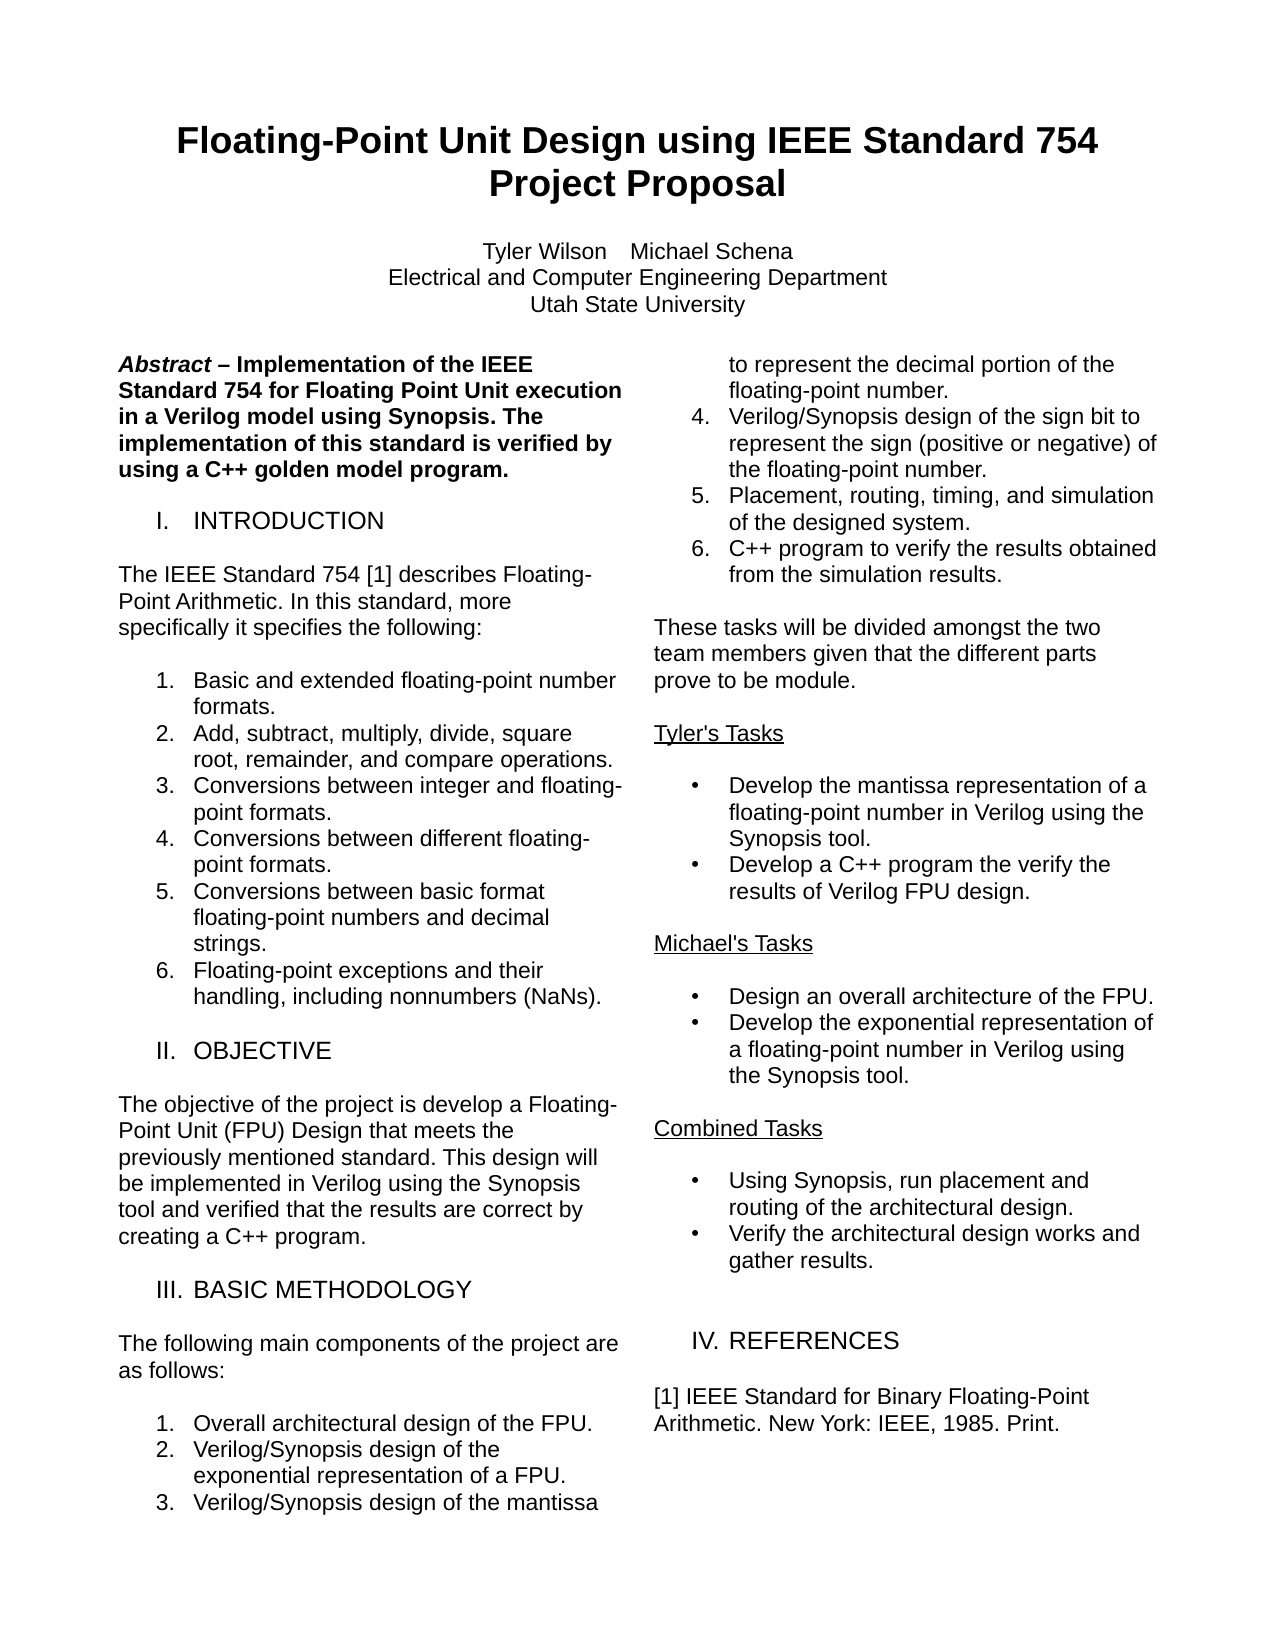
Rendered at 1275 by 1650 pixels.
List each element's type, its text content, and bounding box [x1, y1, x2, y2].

list Overall architectural design of the FPU. [156, 1409, 624, 1436]
list BASIC METHODOLOGY [156, 1275, 624, 1304]
text Floating-Point Unit Design using IEEE Standard 754 Project Proposal [118, 118, 1157, 204]
list REFERENCES [691, 1326, 1157, 1354]
list Conversions between basic format floating-point numbers and decimal strings. [156, 878, 624, 957]
list Basic and extended floating-point number formats. [156, 667, 624, 719]
text Combined Tasks [654, 1115, 1157, 1141]
list C++ program to verify the results obtained from the simulation results. [691, 535, 1157, 588]
list Develop a C++ program the verify the results of Verilog FPU design. [691, 851, 1157, 904]
text Michael's Tasks [654, 930, 1157, 957]
list Conversions between different floating-point formats. [156, 825, 624, 878]
list Verilog/Synopsis design of the exponential representation of a FPU. [156, 1436, 624, 1488]
text The objective of the project is develop a Floating-Point Unit (FPU) Design that meets the previously mentioned standard. This design will be implemented in Verilog using the Synopsis tool and verified that the results are correct by creating a C++ program. [118, 1091, 624, 1249]
text Tyler Wilson Michael Schena [118, 238, 1157, 264]
text Tyler's Tasks [654, 719, 1157, 746]
text The IEEE Standard 754 [1] describes Floating-Point Arithmetic. In this standard, more specifically it specifies the following: [118, 561, 624, 640]
list Placement, routing, timing, and simulation of the designed system. [691, 482, 1157, 535]
list Develop the mantissa representation of a floating-point number in Verilog using the Synopsis tool. [691, 772, 1157, 851]
text Electrical and Computer Engineering Department [118, 264, 1157, 291]
list Verify the architectural design works and gather results. [691, 1220, 1157, 1273]
text The following main components of the project are as follows: [118, 1330, 624, 1383]
list OBJECTIVE [156, 1036, 624, 1064]
list Develop the exponential representation of a floating-point number in Verilog using the Synopsis tool. [691, 1009, 1157, 1088]
list Verilog/Synopsis design of the sign bit to represent the sign (positive or negative) of the floating-point number. [691, 403, 1157, 482]
text [1] IEEE Standard for Binary Floating-Point Arithmetic. New York: IEEE, 1985. Print. [654, 1383, 1157, 1436]
list Verilog/Synopsis design of the mantissa [156, 1488, 624, 1515]
list Add, subtract, multiply, divide, square root, remainder, and compare operations. [156, 719, 624, 772]
list Floating-point exceptions and their handling, including nonnumbers (NaNs). [156, 957, 624, 1009]
list Design an overall architecture of the FPU. [691, 983, 1157, 1009]
list to represent the decimal portion of the floating-point number. [691, 351, 1157, 403]
text These tasks will be divided amongst the two team members given that the different parts prove to be module. [654, 614, 1157, 693]
list Using Synopsis, run placement and routing of the architectural design. [691, 1167, 1157, 1220]
list Conversions between integer and floating-point formats. [156, 772, 624, 825]
list INTRODUCTION [156, 506, 624, 535]
text Abstract – Implementation of the IEEE Standard 754 for Floating Point Unit execution in a Verilog model using Synopsis. The implementation of this standard is verified by using a C++ golden model program. [118, 351, 624, 482]
text Utah State University [118, 291, 1157, 317]
